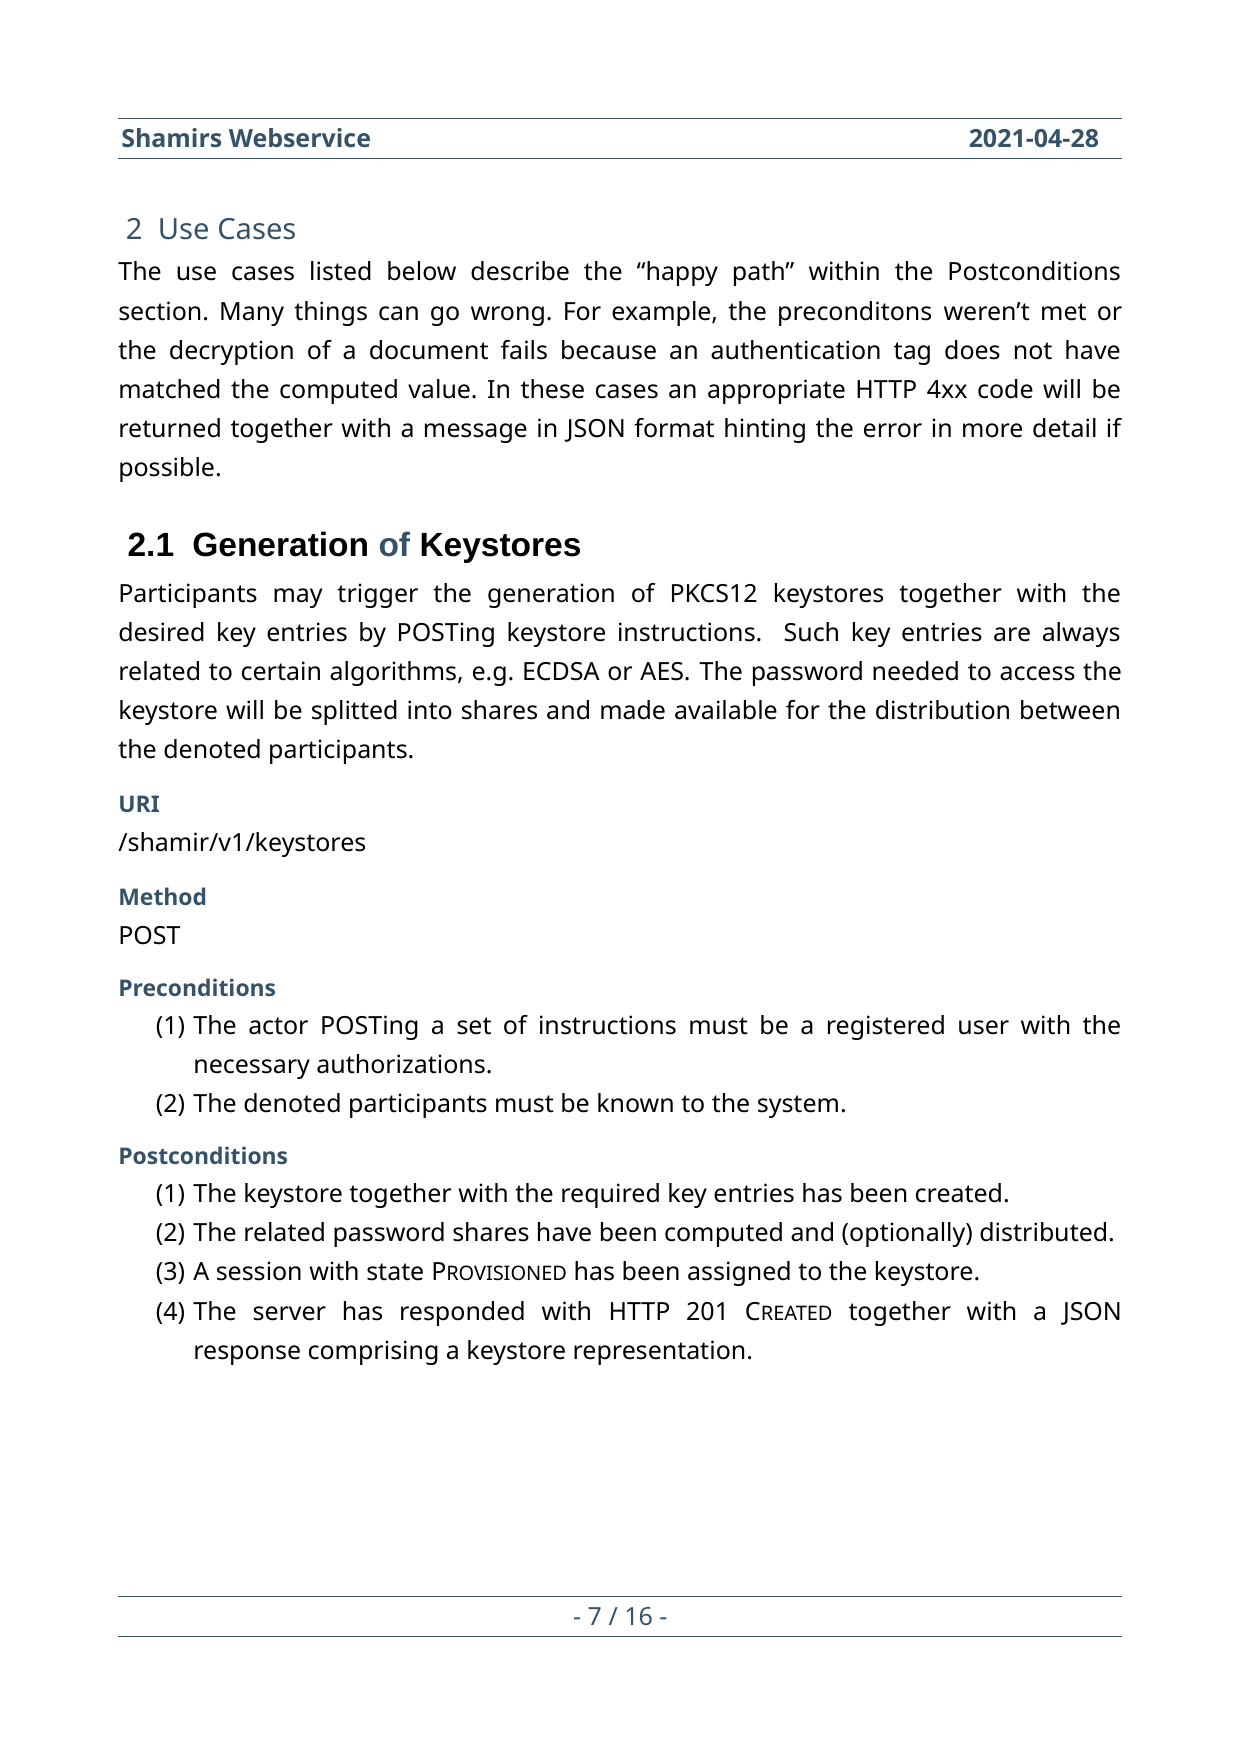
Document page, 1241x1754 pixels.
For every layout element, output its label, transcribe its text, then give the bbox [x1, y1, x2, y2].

text /shamir/v1/keystores [118, 825, 1122, 859]
list The keystore together with the required key entries has been created. [156, 1176, 1122, 1210]
text Preconditions [118, 972, 1122, 1003]
text Participants may trigger the generation of PKCS12 keystores together with the desired key entries by POSTing keystore instructions. Such key entries are always related to certain algorithms, e.g. ECDSA or AES. The password needed to access the keystore will be splitted into shares and made available for the distribution between the denoted participants. [118, 576, 1122, 766]
text The use cases listed below describe the “happy path” within the Postconditions section. Many things can go wrong. For example, the preconditons weren’t met or the decryption of a document fails because an authentication tag does not have matched the computed value. In these cases an appropriate HTTP 4xx code will be returned together with a message in JSON format hinting the error in more detail if possible. [118, 254, 1122, 484]
text URI [118, 786, 1122, 820]
list A session with state Provisioned has been assigned to the keystore. [156, 1254, 1122, 1288]
text POST [118, 918, 1122, 952]
subtitle Use Cases [118, 208, 1122, 248]
text Postconditions [118, 1140, 1122, 1171]
subtitle Generation of Keystores [118, 524, 1122, 563]
list The related password shares have been computed and (optionally) distributed. [156, 1215, 1122, 1249]
list The actor POSTing a set of instructions must be a registered user with the necessary authorizations. [156, 1008, 1122, 1081]
list The server has responded with HTTP 201 Created together with a JSON response comprising a keystore representation. [156, 1293, 1122, 1366]
list The denoted participants must be known to the system. [156, 1086, 1122, 1120]
text Method [118, 879, 1122, 913]
